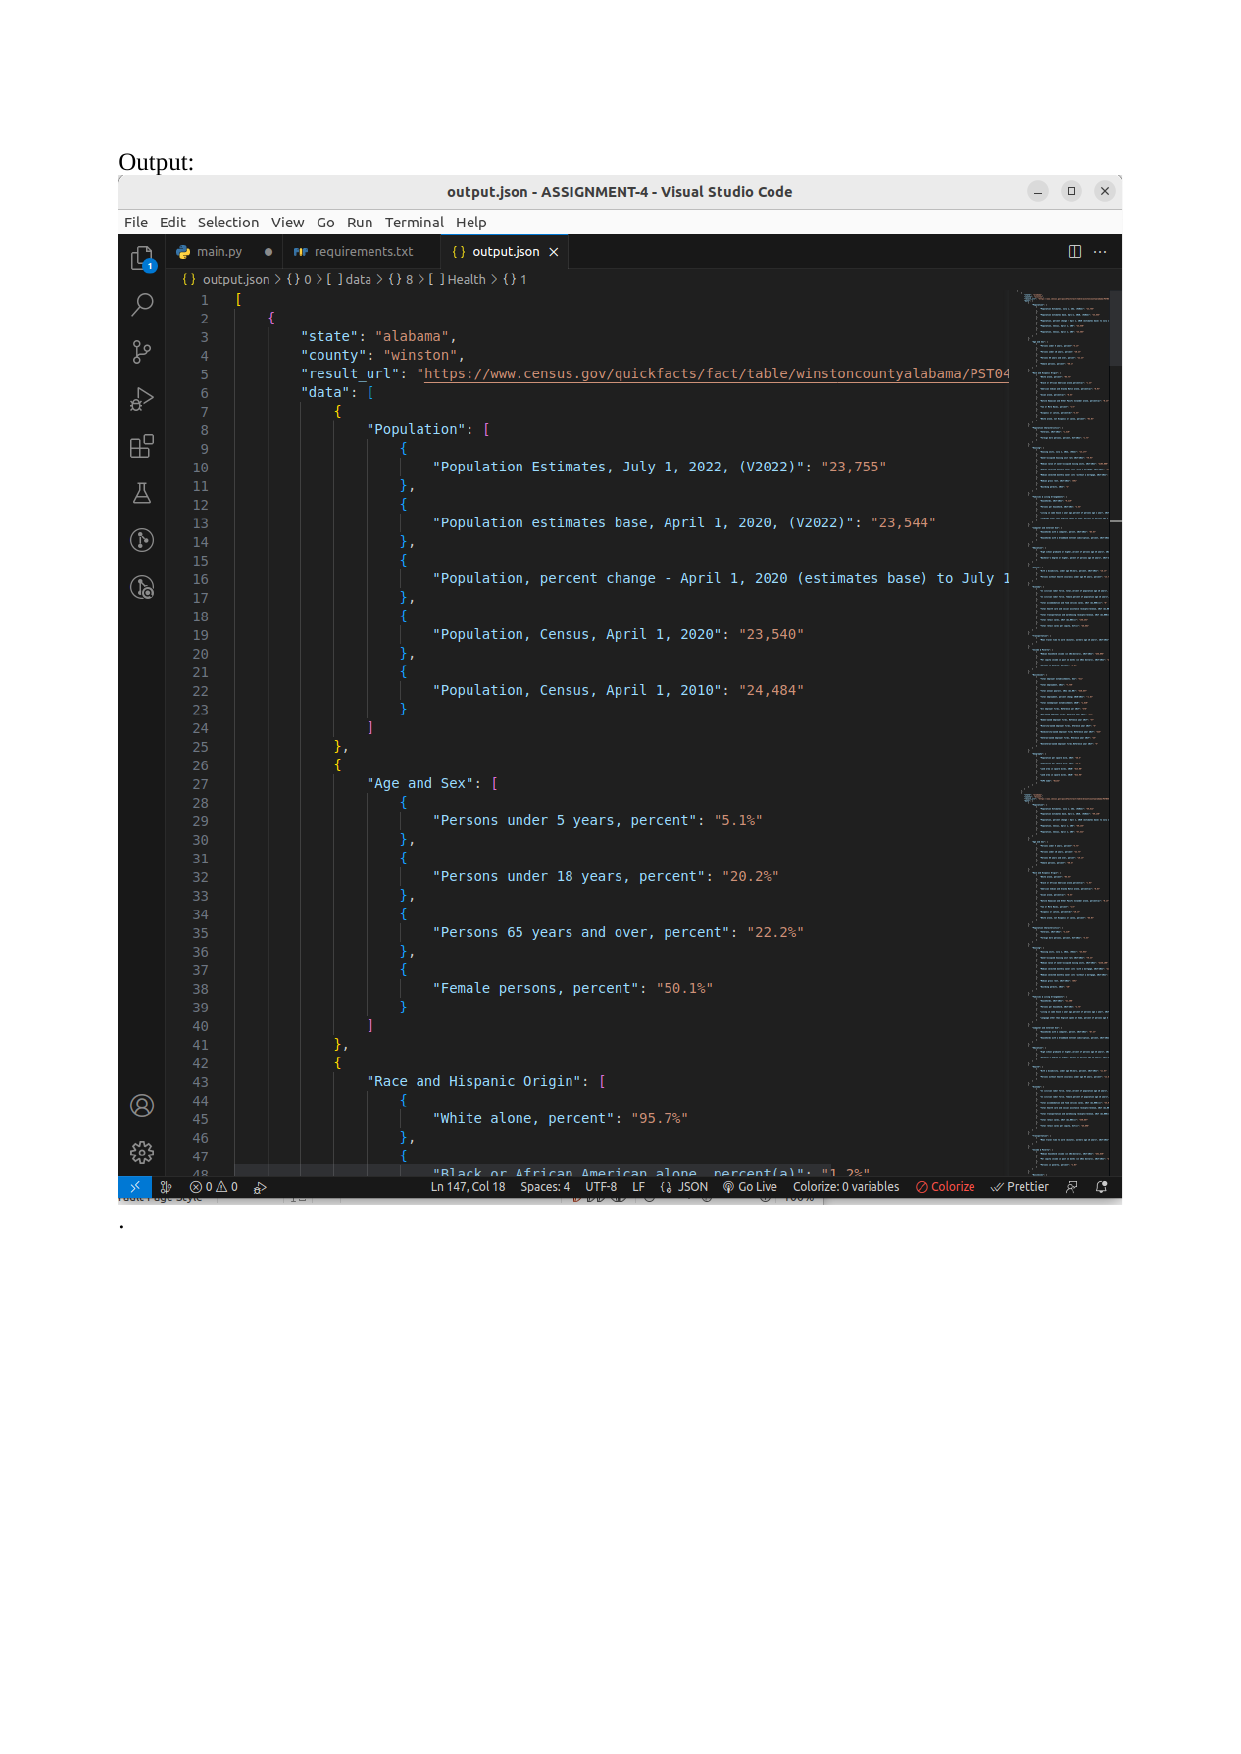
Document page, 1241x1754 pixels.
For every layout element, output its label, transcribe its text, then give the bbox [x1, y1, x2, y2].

text Output: [118, 147, 1122, 175]
picture [118, 175, 1123, 1205]
text . [118, 1205, 1122, 1234]
